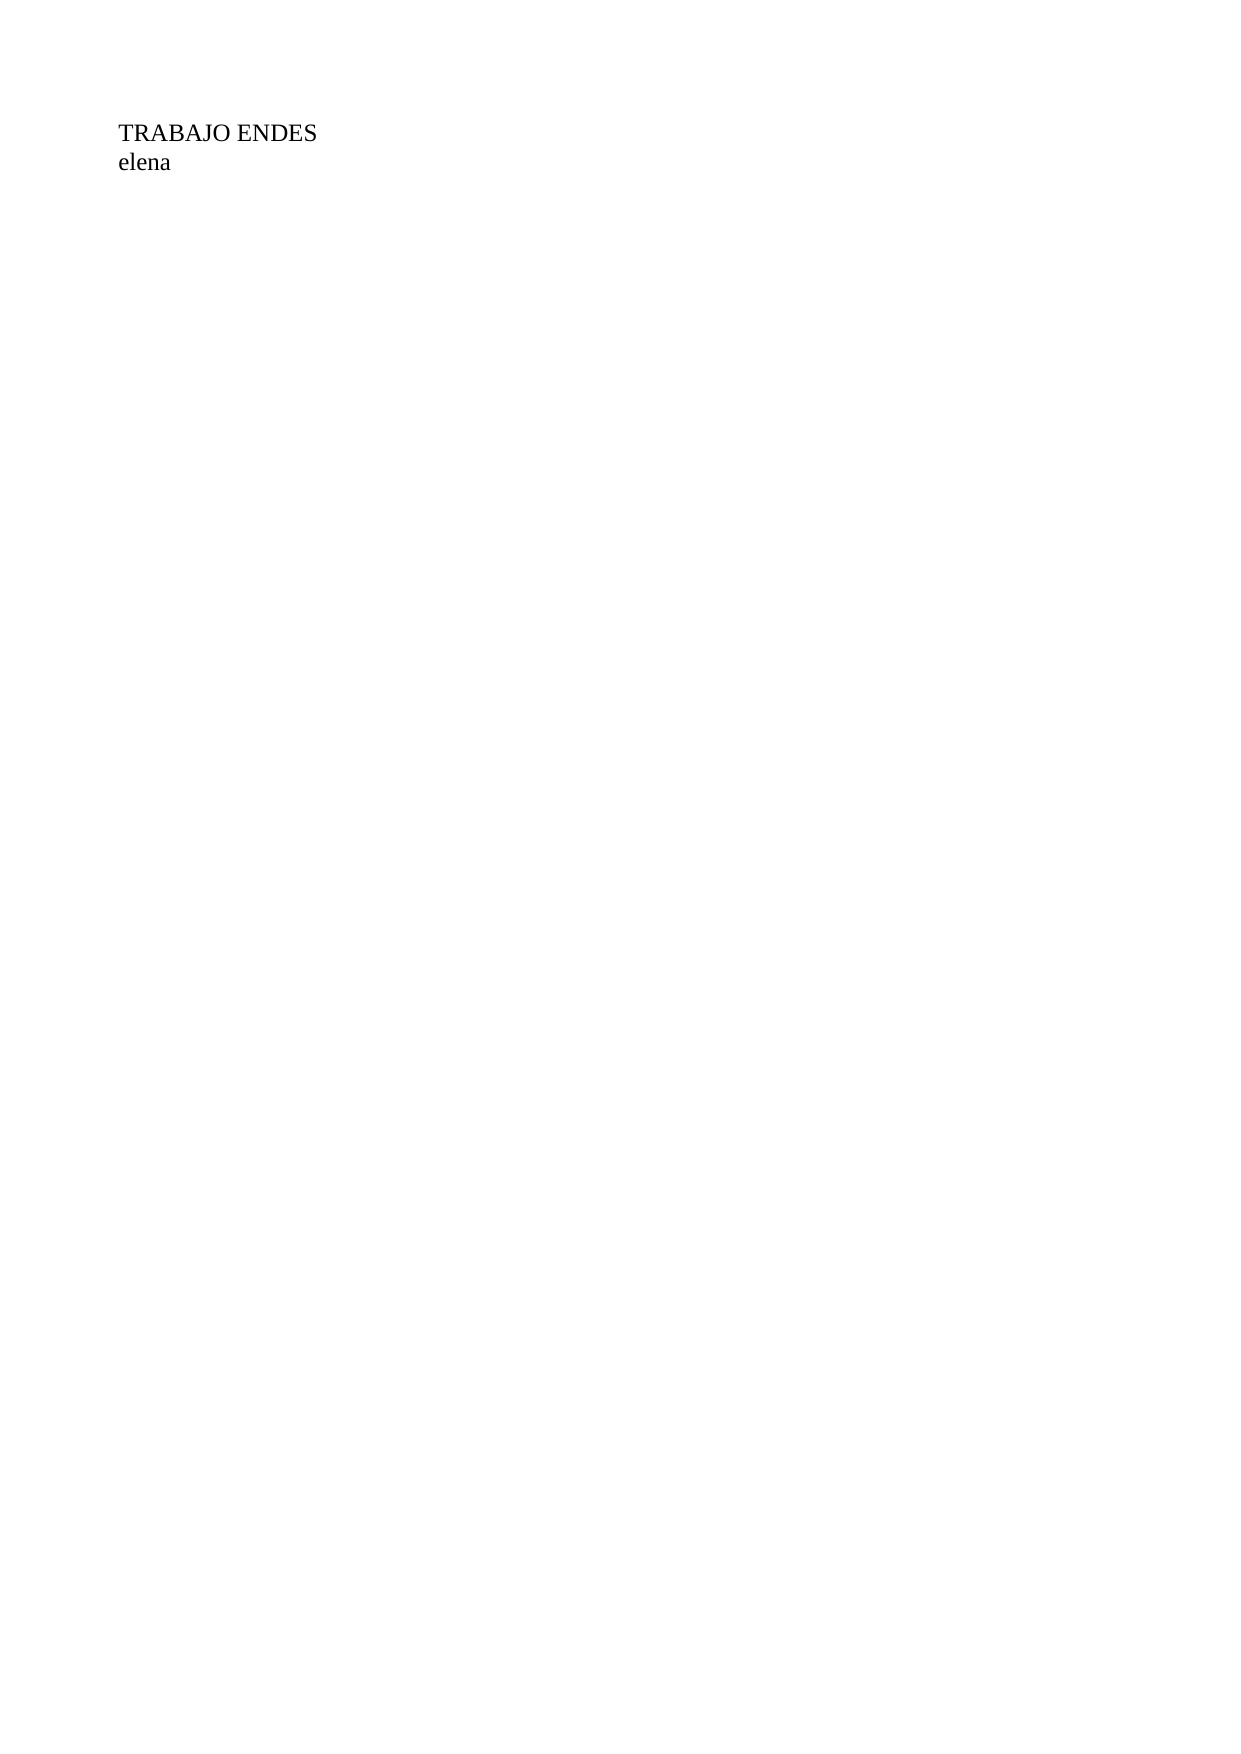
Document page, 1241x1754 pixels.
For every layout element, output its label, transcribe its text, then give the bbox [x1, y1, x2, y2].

text elena [118, 147, 1122, 176]
text TRABAJO ENDES [118, 118, 1122, 147]
